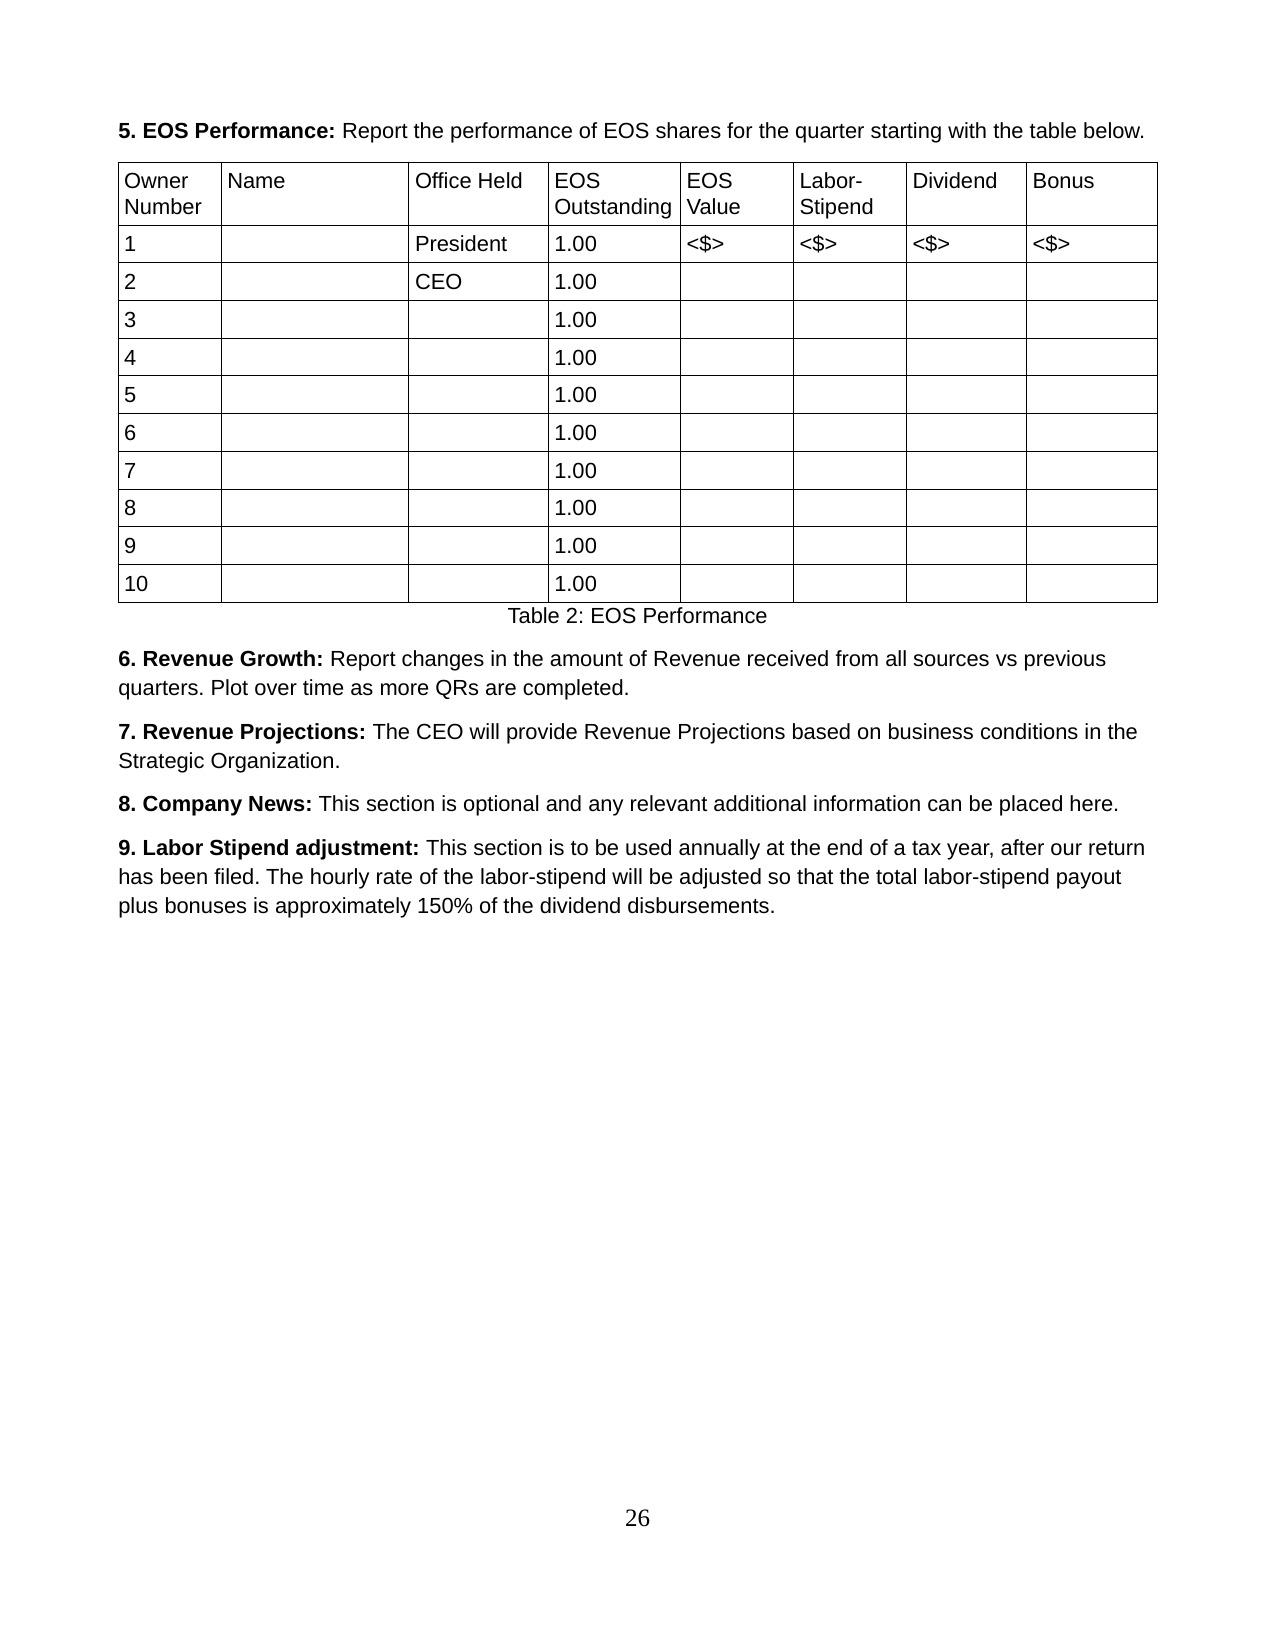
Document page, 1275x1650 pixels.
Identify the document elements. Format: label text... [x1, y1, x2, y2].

text 8. Company News: This section is optional and any relevant additional information can be placed here. [118, 791, 1157, 816]
text 5. EOS Performance: Report the performance of EOS shares for the quarter starting with the table below. [118, 118, 1157, 143]
table_cell 10 [119, 565, 221, 602]
text 7. Revenue Projections: The CEO will provide Revenue Projections based on business conditions in the Strategic Organization. [118, 719, 1157, 773]
table_cell <$> [1027, 226, 1157, 262]
table_cell [409, 490, 548, 526]
table_cell [794, 490, 906, 526]
table_cell 6 [119, 414, 221, 451]
table_cell [681, 490, 793, 526]
table_cell [222, 527, 408, 564]
table_cell [907, 565, 1026, 602]
table_cell [222, 490, 408, 526]
table_cell <$> [681, 226, 793, 262]
text Table 2: EOS Performance [118, 603, 1157, 628]
table_cell <$> [794, 226, 906, 262]
table_cell [409, 452, 548, 488]
table_cell [1027, 565, 1157, 602]
table_cell [681, 376, 793, 413]
table_cell [907, 376, 1026, 413]
table_cell [1027, 490, 1157, 526]
table_cell [681, 414, 793, 451]
table_cell 1.00 [549, 414, 680, 451]
table_cell [222, 414, 408, 451]
table_cell CEO [409, 263, 548, 300]
table_cell [794, 565, 906, 602]
table_cell 2 [119, 263, 221, 300]
table_cell [1027, 527, 1157, 564]
table_cell [794, 414, 906, 451]
table_header Name [222, 163, 408, 224]
table_cell [1027, 301, 1157, 338]
table_header Dividend [907, 163, 1026, 224]
table_cell [907, 339, 1026, 375]
table_cell 8 [119, 490, 221, 526]
table_cell [794, 527, 906, 564]
table_cell [794, 301, 906, 338]
table_cell 1 [119, 226, 221, 262]
table_cell [794, 263, 906, 300]
table_cell 9 [119, 527, 221, 564]
table_header Labor-Stipend [794, 163, 906, 224]
table_cell [681, 339, 793, 375]
table_cell [681, 565, 793, 602]
table_cell [681, 527, 793, 564]
table_cell [907, 263, 1026, 300]
table_cell [1027, 376, 1157, 413]
table_cell 1.00 [549, 452, 680, 488]
table_header Bonus [1027, 163, 1157, 224]
table_header EOS Value [681, 163, 793, 224]
table_cell [222, 376, 408, 413]
table_cell 1.00 [549, 565, 680, 602]
table_cell 1.00 [549, 339, 680, 375]
table_cell President [409, 226, 548, 262]
table_cell [222, 301, 408, 338]
table_header Owner Number [119, 163, 221, 224]
text 9. Labor Stipend adjustment: This section is to be used annually at the end of a tax year, after our return has been filed. The hourly rate of the labor-stipend will be adjusted so that the total labor-stipend payout plus bonuses is approximately 150% of the dividend disbursements. [118, 835, 1157, 918]
table_cell [794, 376, 906, 413]
table_cell 1.00 [549, 527, 680, 564]
table_cell 1.00 [549, 226, 680, 262]
table_cell [907, 452, 1026, 488]
table_cell 1.00 [549, 263, 680, 300]
table_cell [681, 301, 793, 338]
table_cell [907, 490, 1026, 526]
table_cell [409, 527, 548, 564]
table_cell [222, 226, 408, 262]
table_cell [409, 565, 548, 602]
table_cell 1.00 [549, 376, 680, 413]
table_cell [1027, 414, 1157, 451]
table_cell [222, 263, 408, 300]
table_cell [907, 527, 1026, 564]
table_cell 1.00 [549, 490, 680, 526]
table_cell [794, 452, 906, 488]
table_cell [222, 339, 408, 375]
table_cell [1027, 263, 1157, 300]
table_cell [794, 339, 906, 375]
table_cell [222, 452, 408, 488]
table_cell [907, 301, 1026, 338]
table_cell 5 [119, 376, 221, 413]
table_cell 4 [119, 339, 221, 375]
table_header EOS Outstanding [549, 163, 680, 224]
table_cell <$> [907, 226, 1026, 262]
table_cell [681, 452, 793, 488]
table_cell [409, 376, 548, 413]
table_cell 3 [119, 301, 221, 338]
table_header Office Held [409, 163, 548, 224]
text 6. Revenue Growth: Report changes in the amount of Revenue received from all sources vs previous quarters. Plot over time as more QRs are completed. [118, 646, 1157, 700]
table_cell [1027, 452, 1157, 488]
table_cell [409, 301, 548, 338]
table_cell [409, 414, 548, 451]
table_cell [681, 263, 793, 300]
table_cell [907, 414, 1026, 451]
table_cell 1.00 [549, 301, 680, 338]
table_cell [222, 565, 408, 602]
table_cell [1027, 339, 1157, 375]
table_cell [409, 339, 548, 375]
table_cell 7 [119, 452, 221, 488]
